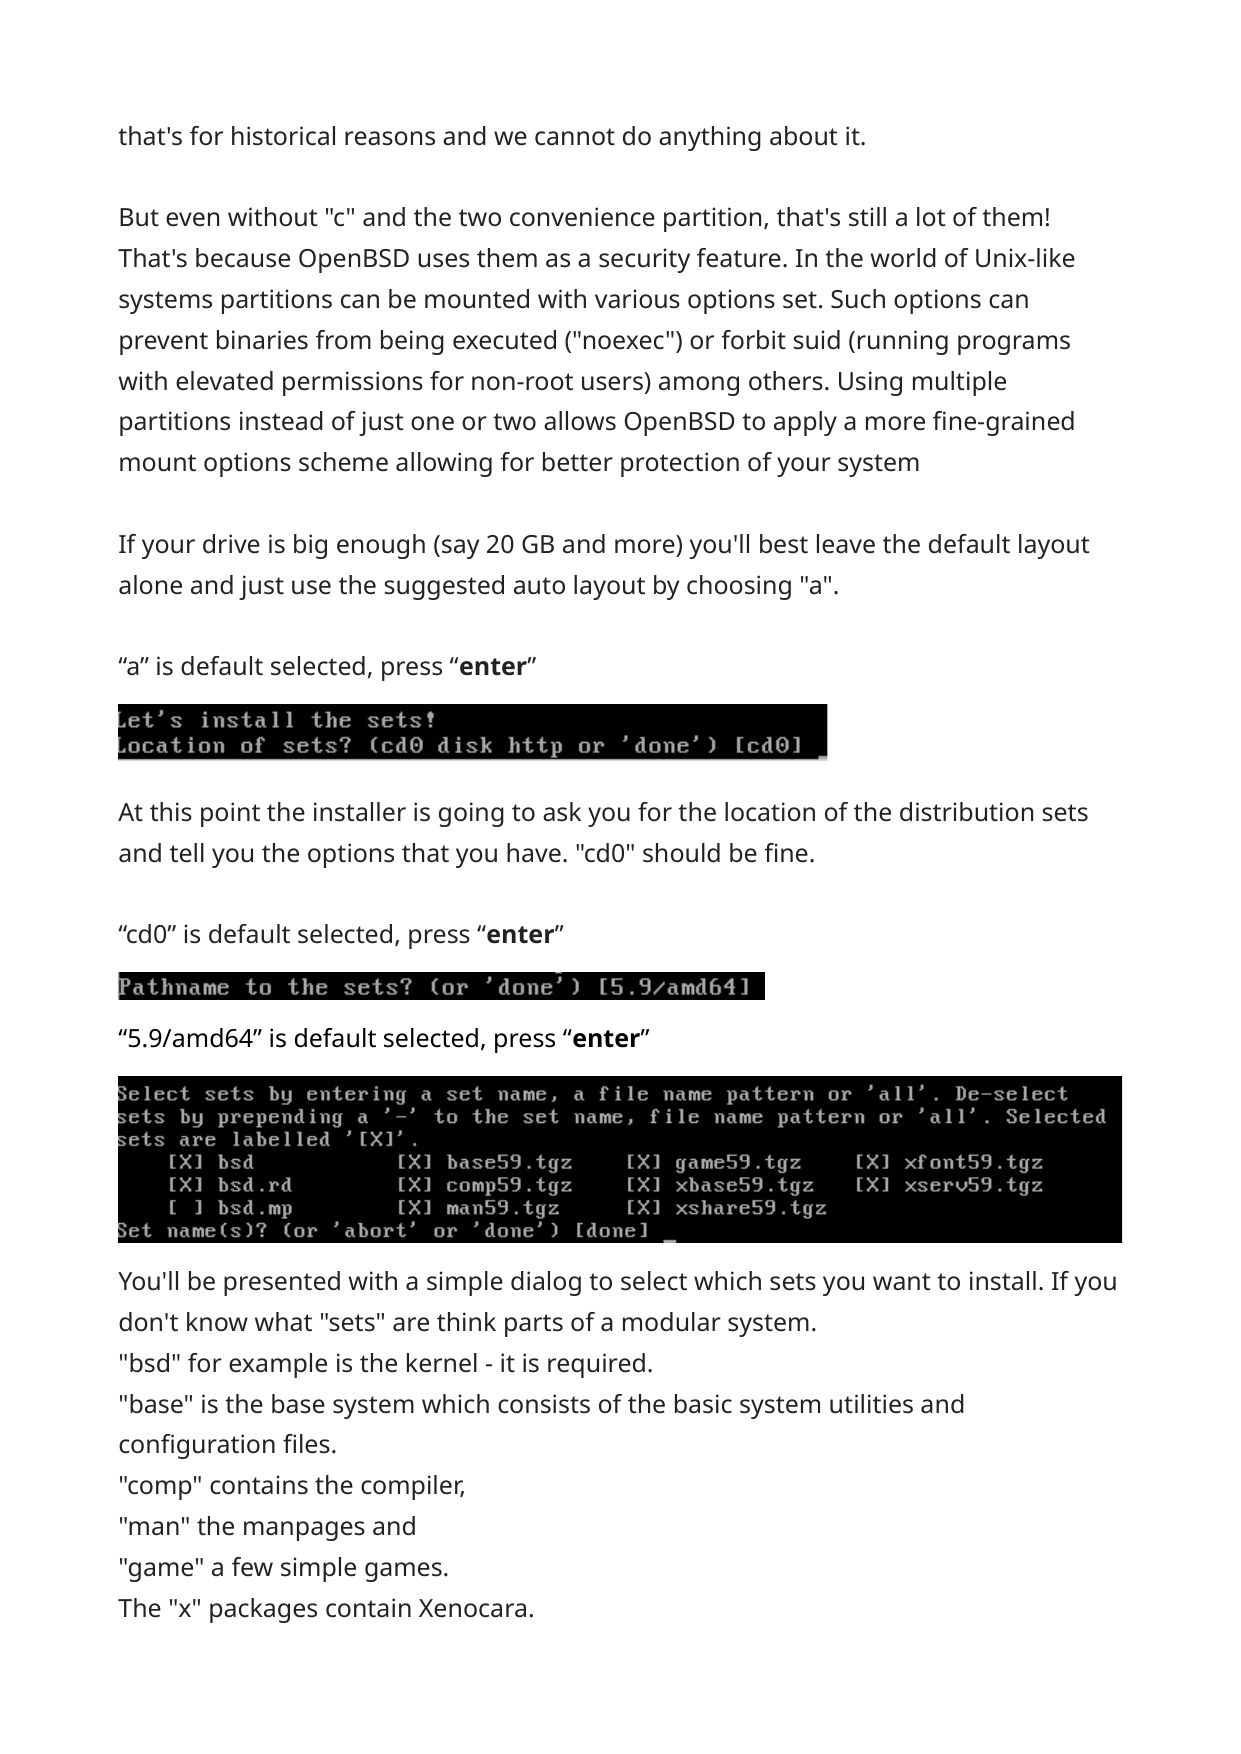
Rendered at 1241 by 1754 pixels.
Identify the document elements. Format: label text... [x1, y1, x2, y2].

picture [118, 704, 828, 761]
text You'll be presented with a simple dialog to select which sets you want to install. If you don't know what "sets" are think parts of a modular system. "bsd" for example is the kernel - it is required. "base" is the base system which consists of the basic system utilities and configuration files. "comp" contains the compiler, "man" the manpages and "game" a few simple games. The "x" packages contain Xenocara. [118, 1264, 1122, 1624]
text “5.9/amd64” is default selected, press “enter” [118, 1021, 1122, 1054]
text that's for historical reasons and we cannot do anything about it. But even without "c" and the two convenience partition, that's still a lot of them! That's because OpenBSD uses them as a security feature. In the world of Unix-like systems partitions can be mounted with various options set. Such options can prevent binaries from being executed ("noexec") or forbit suid (running programs with elevated permissions for non-root users) among others. Using multiple partitions instead of just one or two allows OpenBSD to apply a more fine-grained mount options scheme allowing for better protection of your system If your drive is big enough (say 20 GB and more) you'll best leave the default layout alone and just use the suggested auto layout by choosing "a". “a” is default selected, press “enter” [118, 118, 1122, 683]
picture [118, 972, 765, 1000]
text At this point the installer is going to ask you for the location of the distribution sets and tell you the options that you have. "cd0" should be fine. “cd0” is default selected, press “enter” [118, 795, 1122, 951]
picture [118, 1076, 1123, 1243]
